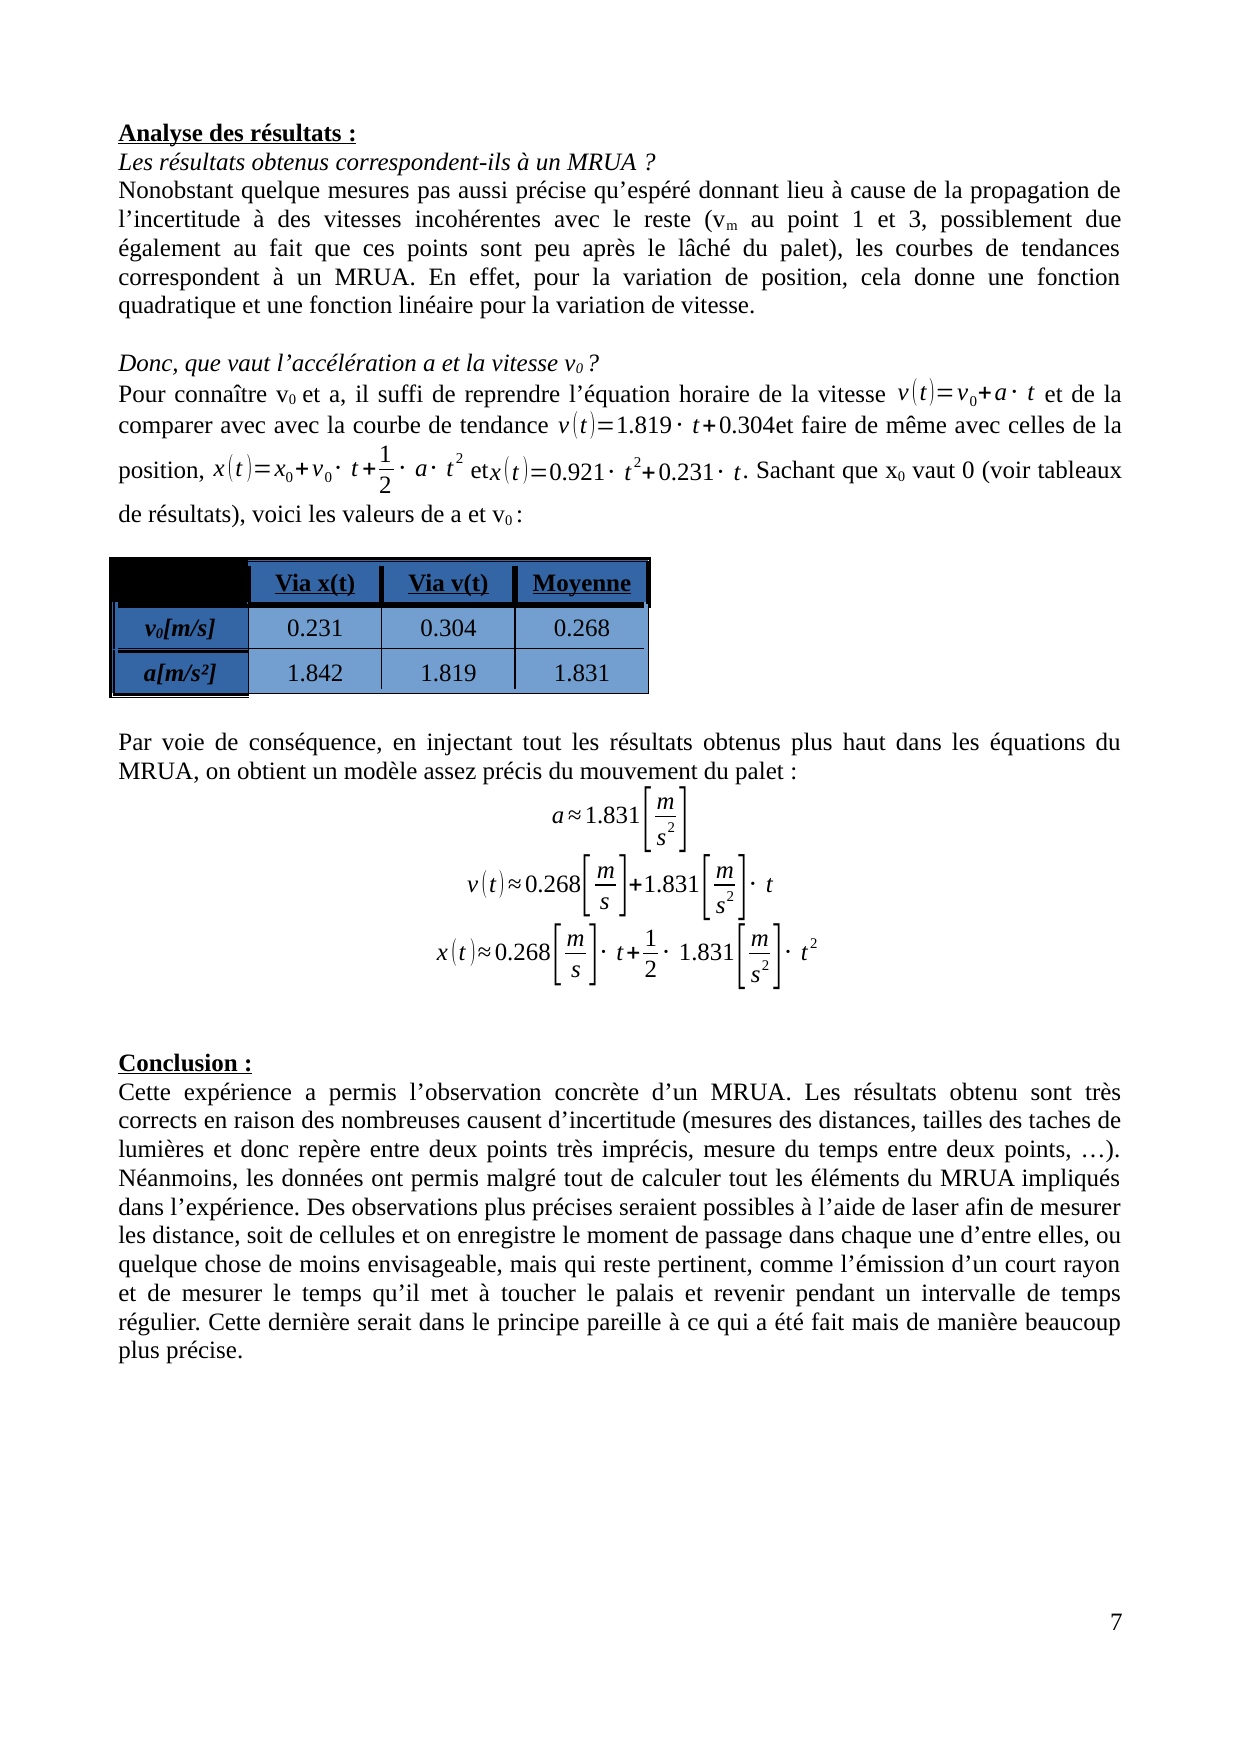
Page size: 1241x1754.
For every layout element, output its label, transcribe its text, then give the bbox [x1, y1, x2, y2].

text Pour connaître v0 et a, il suffi de reprendre l’équation horaire de la vitesse et de la comparer avec avec la courbe de tendance et faire de même avec celles de la position, et. Sachant que x0 vaut 0 (voir tableaux de résultats), voici les valeurs de a et v0 : [118, 377, 1122, 528]
table_cell 1.819 [382, 649, 515, 693]
text Par voie de conséquence, en injectant tout les résultats obtenus plus haut dans les équations du MRUA, on obtient un modèle assez précis du mouvement du palet : [118, 727, 1122, 784]
text Les résultats obtenus correspondent-ils à un MRUA ? [118, 147, 1122, 176]
text Conclusion : [118, 1048, 1122, 1077]
table_cell v0[m/s] [115, 602, 248, 648]
text Donc, que vaut l’accélération a et la vitesse v0 ? [118, 348, 1122, 377]
table_header Via v(t) [382, 562, 515, 602]
table_header [115, 562, 248, 602]
text Cette expérience a permis l’observation concrète d’un MRUA. Les résultats obtenu sont très corrects en raison des nombreuses causent d’incertitude (mesures des distances, tailles des taches de lumières et donc repère entre deux points très imprécis, mesure du temps entre deux points, …). Néanmoins, les données ont permis malgré tout de calculer tout les éléments du MRUA impliqués dans l’expérience. Des observations plus précises seraient possibles à l’aide de laser afin de mesurer les distance, soit de cellules et on enregistre le moment de passage dans chaque une d’entre elles, ou quelque chose de moins envisageable, mais qui reste pertinent, comme l’émission d’un court rayon et de mesurer le temps qu’il met à toucher le palais et revenir pendant un intervalle de temps régulier. Cette dernière serait dans le principe pareille à ce qui a été fait mais de manière beaucoup plus précise. [118, 1077, 1122, 1364]
text Nonobstant quelque mesures pas aussi précise qu’espéré donnant lieu à cause de la propagation de l’incertitude à des vitesses incohérentes avec le reste (vm au point 1 et 3, possiblement due également au fait que ces points sont peu après le lâché du palet), les courbes de tendances correspondent à un MRUA. En effet, pour la variation de position, cela donne une fonction quadratique et une fonction linéaire pour la variation de vitesse. [118, 176, 1122, 319]
table_cell 0.231 [249, 608, 381, 648]
table_header Moyenne [515, 562, 646, 602]
table_cell a[m/s²] [115, 648, 248, 693]
table_cell 1.831 [515, 648, 648, 693]
table_cell 0.268 [516, 602, 648, 648]
text Analyse des résultats : [118, 118, 1122, 147]
table_header Via x(t) [248, 562, 382, 602]
table_cell 1.842 [249, 649, 382, 693]
table_cell 0.304 [382, 608, 514, 648]
